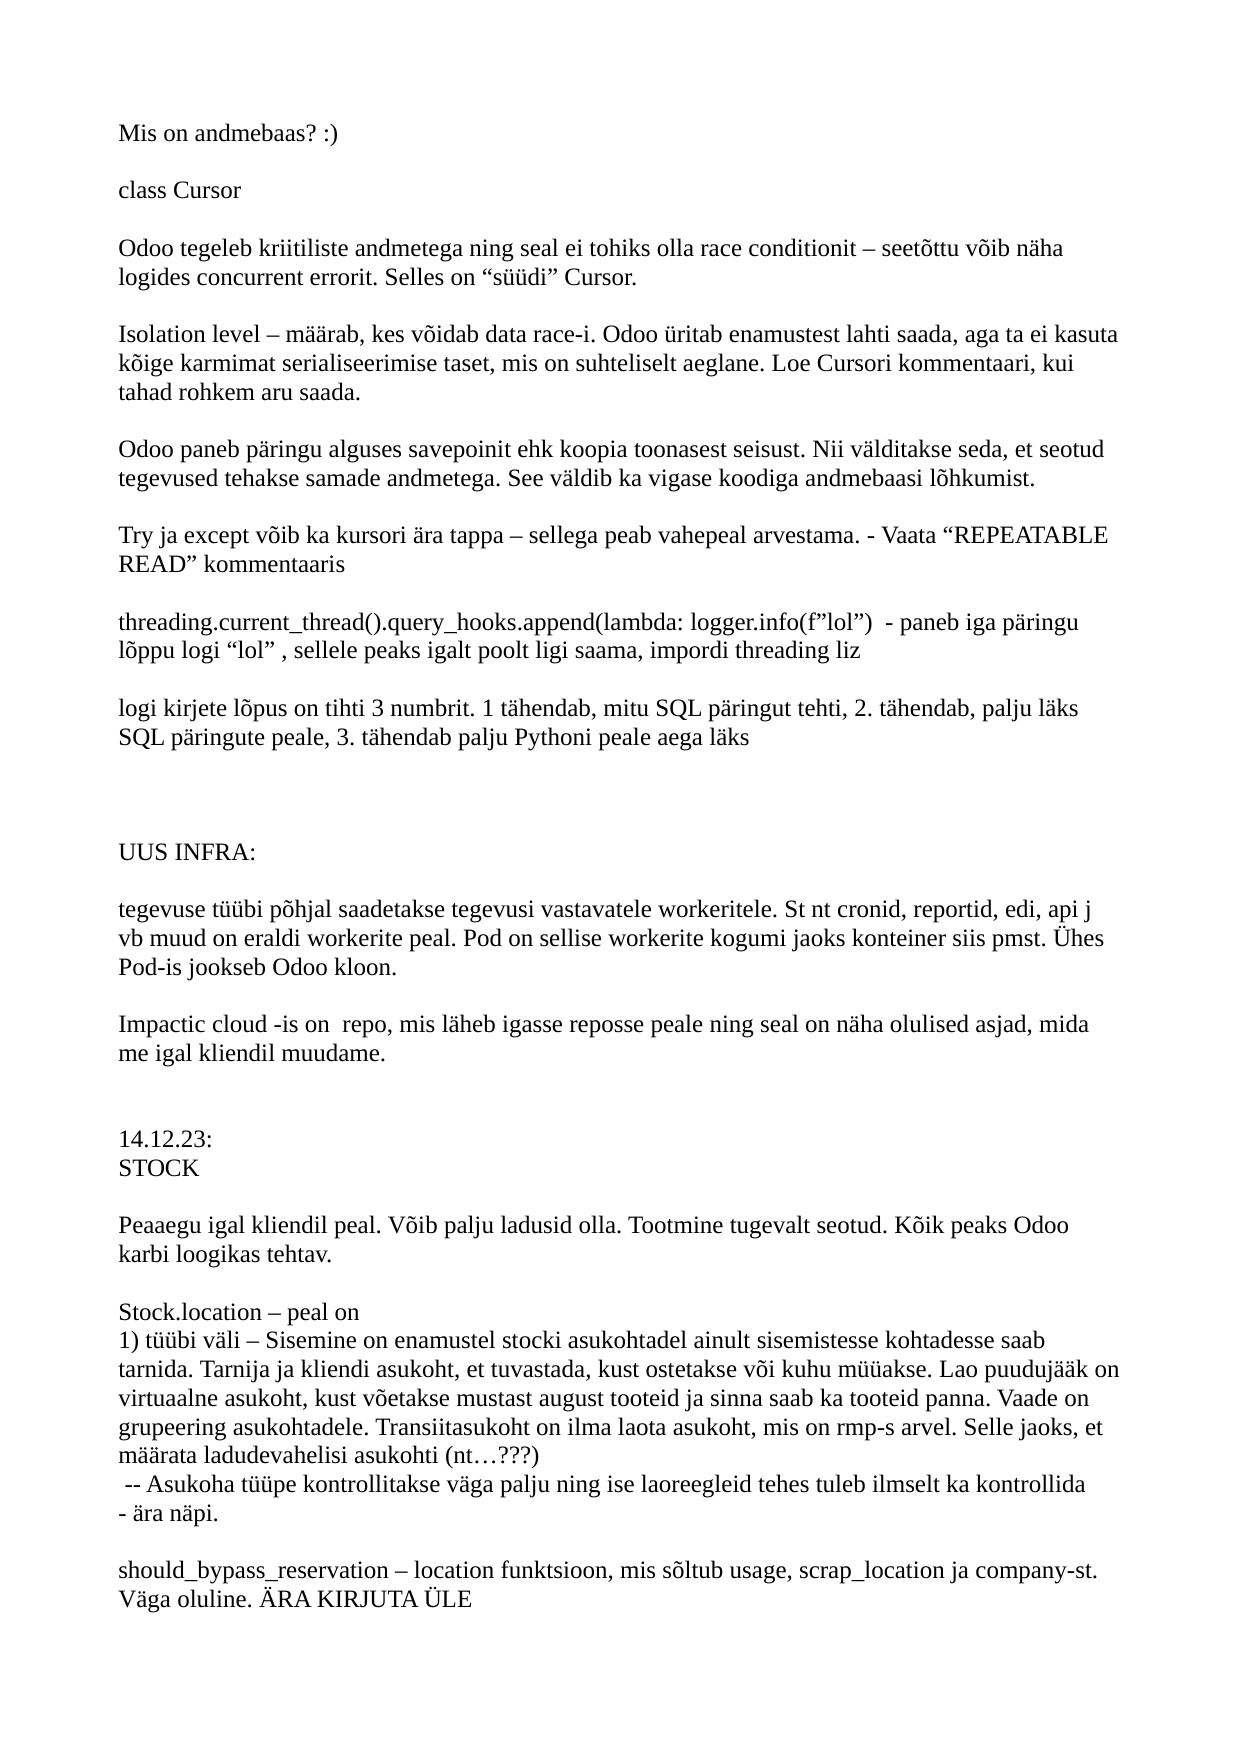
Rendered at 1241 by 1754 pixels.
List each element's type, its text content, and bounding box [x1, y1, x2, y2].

text Stock.location – peal on [118, 1297, 1122, 1326]
text Peaaegu igal kliendil peal. Võib palju ladusid olla. Tootmine tugevalt seotud. Kõik peaks Odoo karbi loogikas tehtav. [118, 1211, 1122, 1268]
text 1) tüübi väli – Sisemine on enamustel stocki asukohtadel ainult sisemistesse kohtadesse saab tarnida. Tarnija ja kliendi asukoht, et tuvastada, kust ostetakse või kuhu müüakse. Lao puudujääk on virtuaalne asukoht, kust võetakse mustast august tooteid ja sinna saab ka tooteid panna. Vaade on grupeering asukohtadele. Transiitasukoht on ilma laota asukoht, mis on rmp-s arvel. Selle jaoks, et määrata ladudevahelisi asukohti (nt…???) [118, 1326, 1122, 1469]
text STOCK [118, 1153, 1122, 1211]
text threading.current_thread().query_hooks.append(lambda: logger.info(f”lol”) - paneb iga päringu lõppu logi “lol” , sellele peaks igalt poolt ligi saama, impordi threading liz [118, 607, 1122, 664]
text 14.12.23: [118, 1124, 1122, 1153]
text Try ja except võib ka kursori ära tappa – sellega peab vahepeal arvestama. - Vaata “REPEATABLE READ” kommentaaris [118, 521, 1122, 578]
text Mis on andmebaas? :) [118, 118, 1122, 147]
text Odoo tegeleb kriitiliste andmetega ning seal ei tohiks olla race conditionit – seetõttu võib näha logides concurrent errorit. Selles on “süüdi” Cursor. [118, 233, 1122, 291]
text - ära näpi. [118, 1498, 1122, 1527]
text should_bypass_reservation – location funktsioon, mis sõltub usage, scrap_location ja company-st. Väga oluline. ÄRA KIRJUTA ÜLE [118, 1556, 1122, 1613]
text Isolation level – määrab, kes võidab data race-i. Odoo üritab enamustest lahti saada, aga ta ei kasuta kõige karmimat serialiseerimise taset, mis on suhteliselt aeglane. Loe Cursori kommentaari, kui tahad rohkem aru saada. [118, 319, 1122, 406]
text Odoo paneb päringu alguses savepoinit ehk koopia toonasest seisust. Nii välditakse seda, et seotud tegevused tehakse samade andmetega. See väldib ka vigase koodiga andmebaasi lõhkumist. [118, 434, 1122, 492]
text class Cursor [118, 176, 1122, 204]
text logi kirjete lõpus on tihti 3 numbrit. 1 tähendab, mitu SQL päringut tehti, 2. tähendab, palju läks SQL päringute peale, 3. tähendab palju Pythoni peale aega läks [118, 693, 1122, 751]
text Impactic cloud -is on repo, mis läheb igasse reposse peale ning seal on näha olulised asjad, mida me igal kliendil muudame. [118, 1009, 1122, 1067]
text -- Asukoha tüüpe kontrollitakse väga palju ning ise laoreegleid tehes tuleb ilmselt ka kontrollida [118, 1469, 1122, 1498]
text tegevuse tüübi põhjal saadetakse tegevusi vastavatele workeritele. St nt cronid, reportid, edi, api j vb muud on eraldi workerite peal. Pod on sellise workerite kogumi jaoks konteiner siis pmst. Ühes Pod-is jookseb Odoo kloon. [118, 894, 1122, 981]
text UUS INFRA: [118, 837, 1122, 866]
